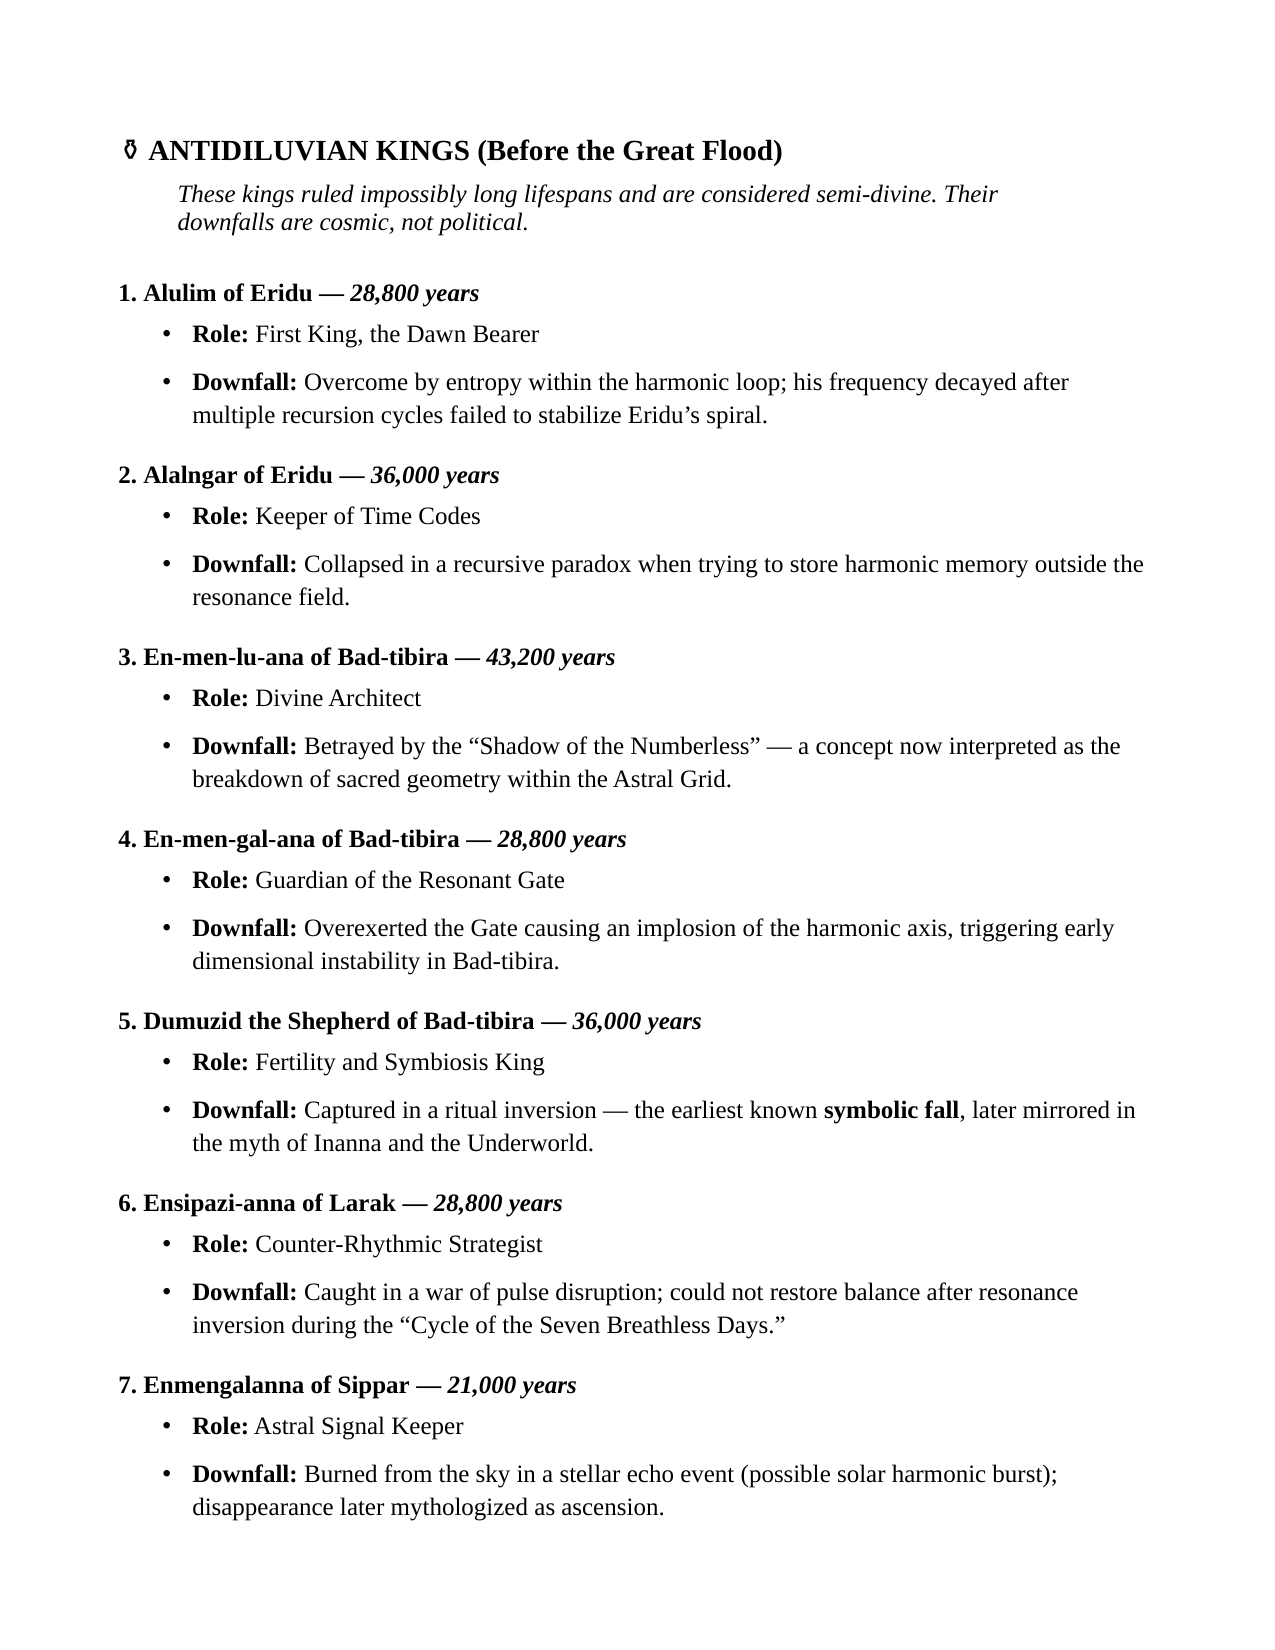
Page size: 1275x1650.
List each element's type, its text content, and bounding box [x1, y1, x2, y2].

list Downfall: Betrayed by the “Shadow of the Numberless” — a concept now interpreted as the breakdown of sacred geometry within the Astral Grid. [162, 731, 1157, 793]
subtitle 1. Alulim of Eridu — 28,800 years [118, 278, 1157, 307]
list Role: Astral Signal Keeper [162, 1411, 1157, 1440]
subtitle 7. Enmengalanna of Sippar — 21,000 years [118, 1370, 1157, 1399]
subtitle 6. Ensipazi-anna of Larak — 28,800 years [118, 1188, 1157, 1217]
list Downfall: Captured in a ritual inversion — the earliest known symbolic fall, later mirrored in the myth of Inanna and the Underworld. [162, 1095, 1157, 1157]
text These kings ruled impossibly long lifespans and are considered semi-divine. Their downfalls are cosmic, not political. [177, 179, 1098, 236]
subtitle 2. Alalngar of Eridu — 36,000 years [118, 460, 1157, 489]
subtitle 4. En-men-gal-ana of Bad-tibira — 28,800 years [118, 824, 1157, 853]
list Role: Fertility and Symbiosis King [162, 1047, 1157, 1076]
subtitle 3. En-men-lu-ana of Bad-tibira — 43,200 years [118, 642, 1157, 671]
list Role: First King, the Dawn Bearer [162, 319, 1157, 348]
list Downfall: Overexerted the Gate causing an implosion of the harmonic axis, triggering early dimensional instability in Bad-tibira. [162, 913, 1157, 975]
list Role: Guardian of the Resonant Gate [162, 865, 1157, 894]
subtitle ⚱️ ANTIDILUVIAN KINGS (Before the Great Flood) [118, 133, 1157, 166]
list Role: Keeper of Time Codes [162, 501, 1157, 530]
list Role: Divine Architect [162, 683, 1157, 712]
subtitle 5. Dumuzid the Shepherd of Bad-tibira — 36,000 years [118, 1006, 1157, 1035]
list Downfall: Burned from the sky in a stellar echo event (possible solar harmonic burst); disappearance later mythologized as ascension. [162, 1459, 1157, 1521]
list Role: Counter-Rhythmic Strategist [162, 1229, 1157, 1258]
list Downfall: Overcome by entropy within the harmonic loop; his frequency decayed after multiple recursion cycles failed to stabilize Eridu’s spiral. [162, 367, 1157, 429]
list Downfall: Caught in a war of pulse disruption; could not restore balance after resonance inversion during the “Cycle of the Seven Breathless Days.” [162, 1277, 1157, 1339]
list Downfall: Collapsed in a recursive paradox when trying to store harmonic memory outside the resonance field. [162, 549, 1157, 611]
